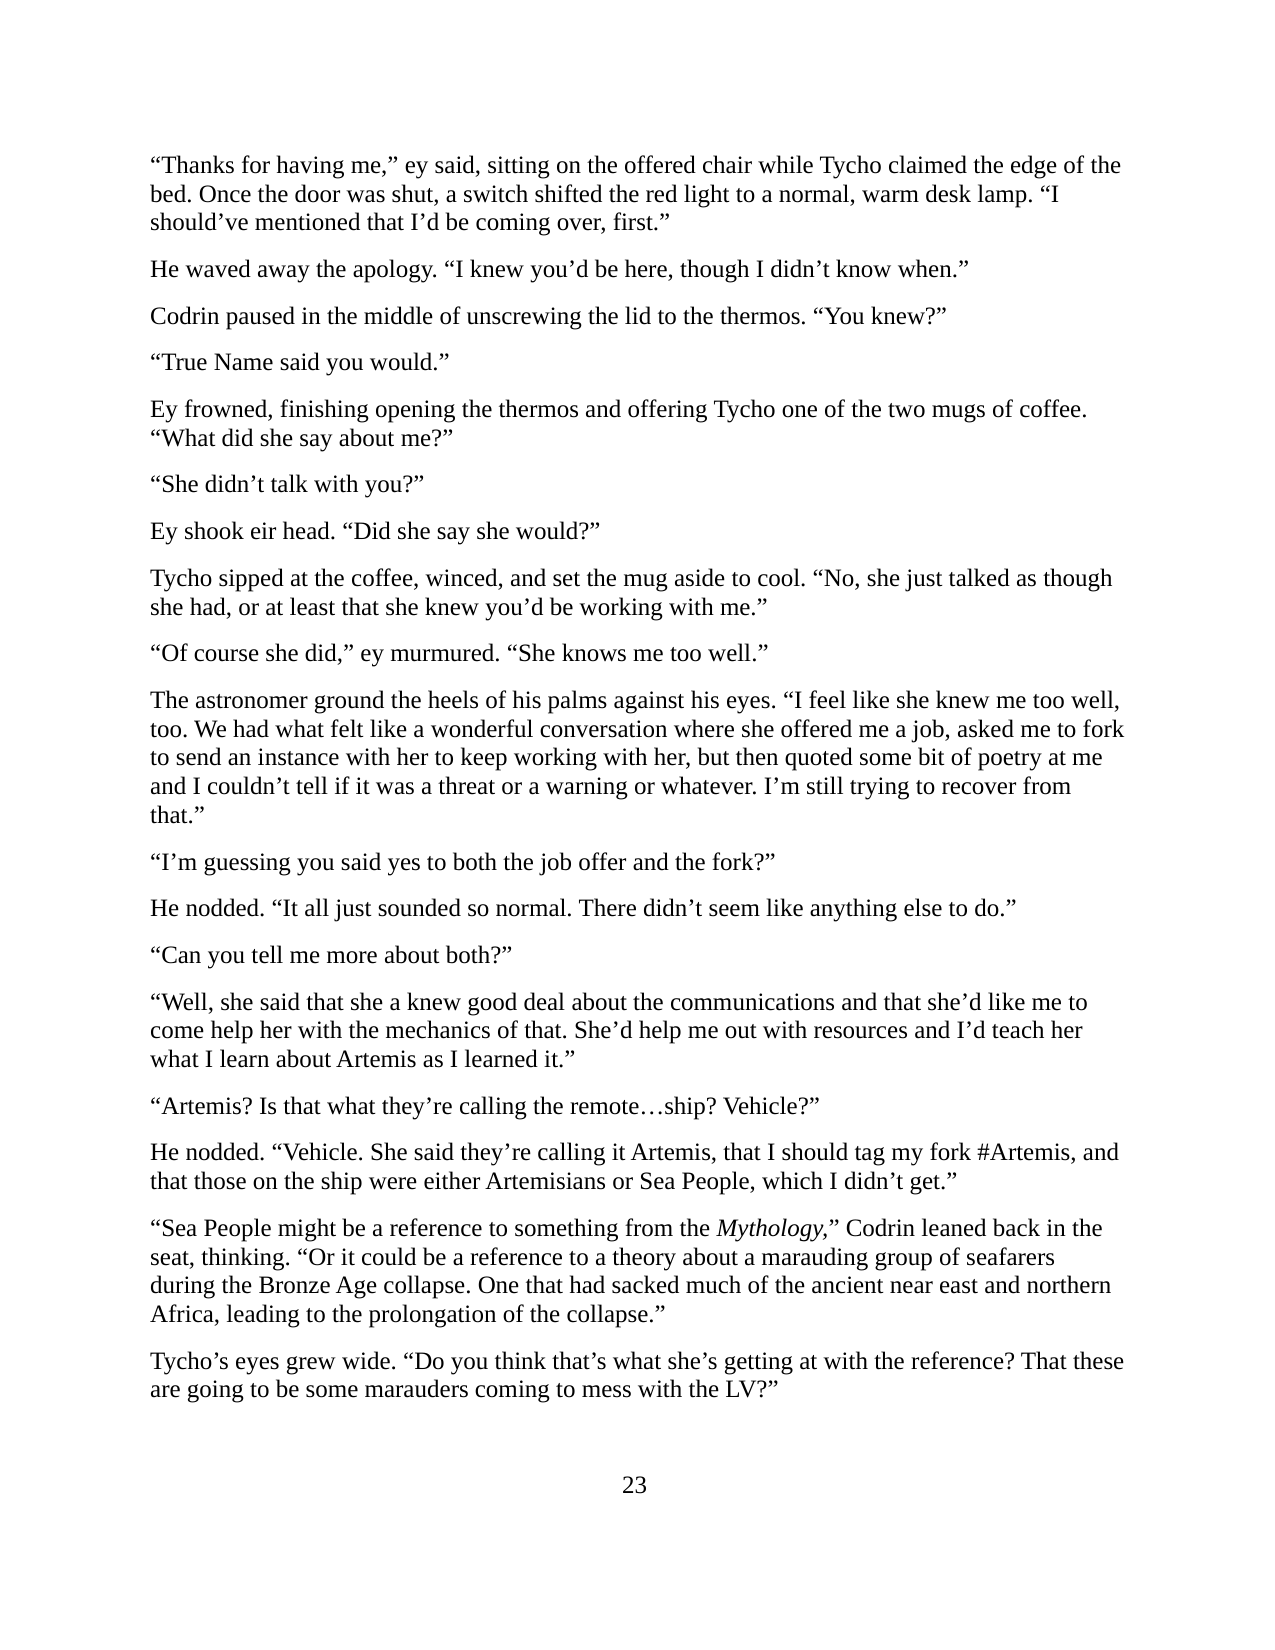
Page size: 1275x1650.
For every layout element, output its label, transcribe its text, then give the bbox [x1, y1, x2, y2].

text Tycho’s eyes grew wide. “Do you think that’s what she’s getting at with the reference? That these are going to be some marauders coming to mess with the LV?” [150, 1346, 1125, 1403]
text He nodded. “Vehicle. She said they’re calling it Artemis, that I should tag my fork #Artemis, and that those on the ship were either Artemisians or Sea People, which I didn’t get.” [150, 1137, 1125, 1195]
text “Artemis? Is that what they’re calling the remote…ship? Vehicle?” [150, 1091, 1125, 1119]
text Codrin paused in the middle of unscrewing the lid to the thermos. “You knew?” [150, 301, 1125, 329]
text “Well, she said that she a knew good deal about the communications and that she’d like me to come help her with the mechanics of that. She’d help me out with resources and I’d teach her what I learn about Artemis as I learned it.” [150, 987, 1125, 1073]
text “Sea People might be a reference to something from the Mythology,” Codrin leaned back in the seat, thinking. “Or it could be a reference to a theory about a marauding group of seafarers during the Bronze Age collapse. One that had sacked much of the ancient near east and northern Africa, leading to the prolongation of the collapse.” [150, 1213, 1125, 1328]
text Ey frowned, finishing opening the thermos and offering Tycho one of the two mugs of coffee. “What did she say about me?” [150, 394, 1125, 452]
text He waved away the apology. “I knew you’d be here, though I didn’t know when.” [150, 254, 1125, 283]
text “Of course she did,” ey murmured. “She knows me too well.” [150, 638, 1125, 667]
text Tycho sipped at the coffee, winced, and set the mug aside to cool. “No, she just talked as though she had, or at least that she knew you’d be working with me.” [150, 563, 1125, 620]
text “I’m guessing you said yes to both the job offer and the fork?” [150, 847, 1125, 875]
text Ey shook eir head. “Did she say she would?” [150, 516, 1125, 545]
text The astronomer ground the heels of his palms against his eyes. “I feel like she knew me too well, too. We had what felt like a wonderful conversation where she offered me a job, asked me to fork to send an instance with her to keep working with her, but then quoted some bit of poetry at me and I couldn’t tell if it was a threat or a warning or whatever. I’m still trying to recover from that.” [150, 685, 1125, 829]
text “Can you tell me more about both?” [150, 940, 1125, 969]
text “True Name said you would.” [150, 347, 1125, 376]
text “Thanks for having me,” ey said, sitting on the offered chair while Tycho claimed the edge of the bed. Once the door was shut, a switch shifted the red light to a normal, warm desk lamp. “I should’ve mentioned that I’d be coming over, first.” [150, 150, 1125, 236]
text He nodded. “It all just sounded so normal. There didn’t seem like anything else to do.” [150, 893, 1125, 922]
text “She didn’t talk with you?” [150, 469, 1125, 498]
